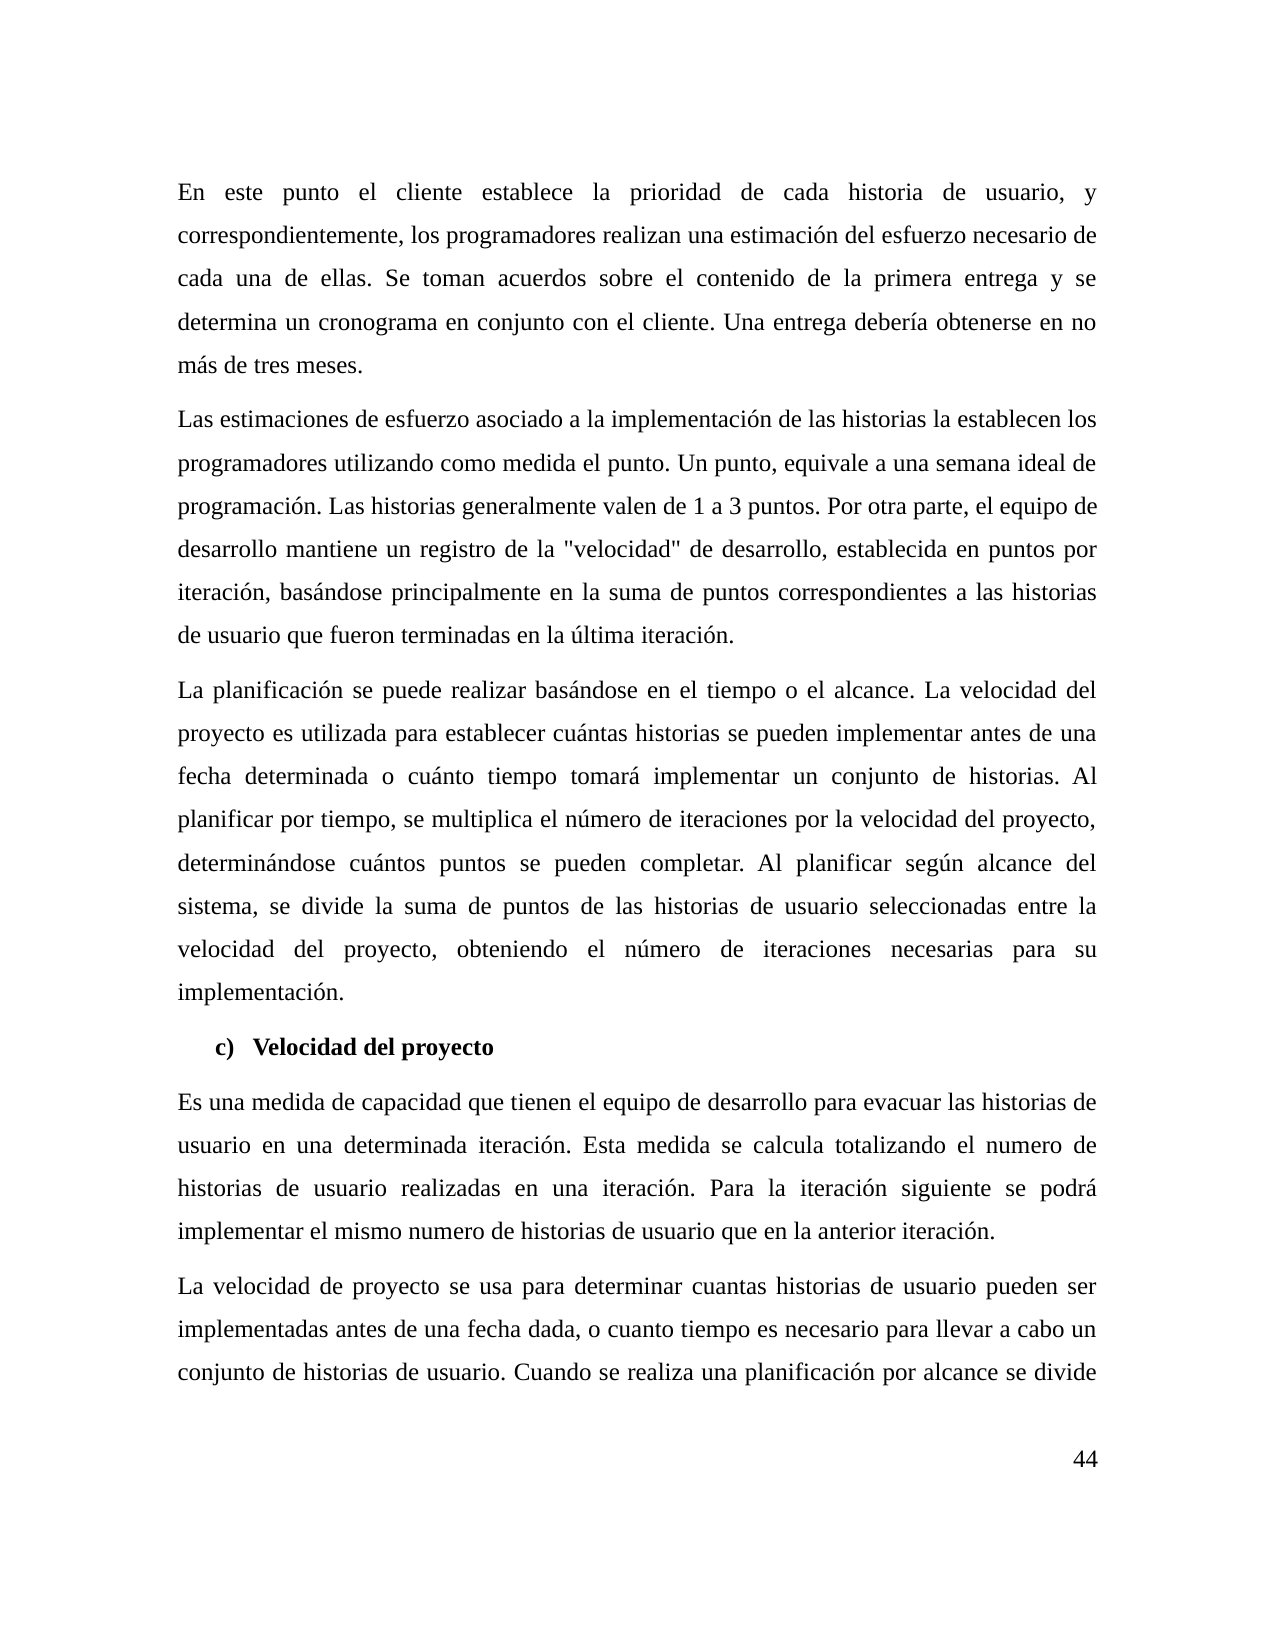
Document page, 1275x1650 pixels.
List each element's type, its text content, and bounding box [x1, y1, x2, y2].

text En este punto el cliente establece la prioridad de cada historia de usuario, y correspondientemente, los programadores realizan una estimación del esfuerzo necesario de cada una de ellas. Se toman acuerdos sobre el contenido de la primera entrega y se determina un cronograma en conjunto con el cliente. Una entrega debería obtenerse en no más de tres meses. [177, 177, 1098, 378]
list Velocidad del proyecto [215, 1032, 1098, 1061]
text Las estimaciones de esfuerzo asociado a la implementación de las historias la establecen los programadores utilizando como medida el punto. Un punto, equivale a una semana ideal de programación. Las historias generalmente valen de 1 a 3 puntos. Por otra parte, el equipo de desarrollo mantiene un registro de la "velocidad" de desarrollo, establecida en puntos por iteración, basándose principalmente en la suma de puntos correspondientes a las historias de usuario que fueron terminadas en la última iteración. [177, 404, 1098, 649]
text La planificación se puede realizar basándose en el tiempo o el alcance. La velocidad del proyecto es utilizada para establecer cuántas historias se pueden implementar antes de una fecha determinada o cuánto tiempo tomará implementar un conjunto de historias. Al planificar por tiempo, se multiplica el número de iteraciones por la velocidad del proyecto, determinándose cuántos puntos se pueden completar. Al planificar según alcance del sistema, se divide la suma de puntos de las historias de usuario seleccionadas entre la velocidad del proyecto, obteniendo el número de iteraciones necesarias para su implementación. [177, 675, 1098, 1006]
text Es una medida de capacidad que tienen el equipo de desarrollo para evacuar las historias de usuario en una determinada iteración. Esta medida se calcula totalizando el numero de historias de usuario realizadas en una iteración. Para la iteración siguiente se podrá implementar el mismo numero de historias de usuario que en la anterior iteración. [177, 1087, 1098, 1245]
text La velocidad de proyecto se usa para determinar cuantas historias de usuario pueden ser implementadas antes de una fecha dada, o cuanto tiempo es necesario para llevar a cabo un conjunto de historias de usuario. Cuando se realiza una planificación por alcance se divide [177, 1271, 1098, 1386]
